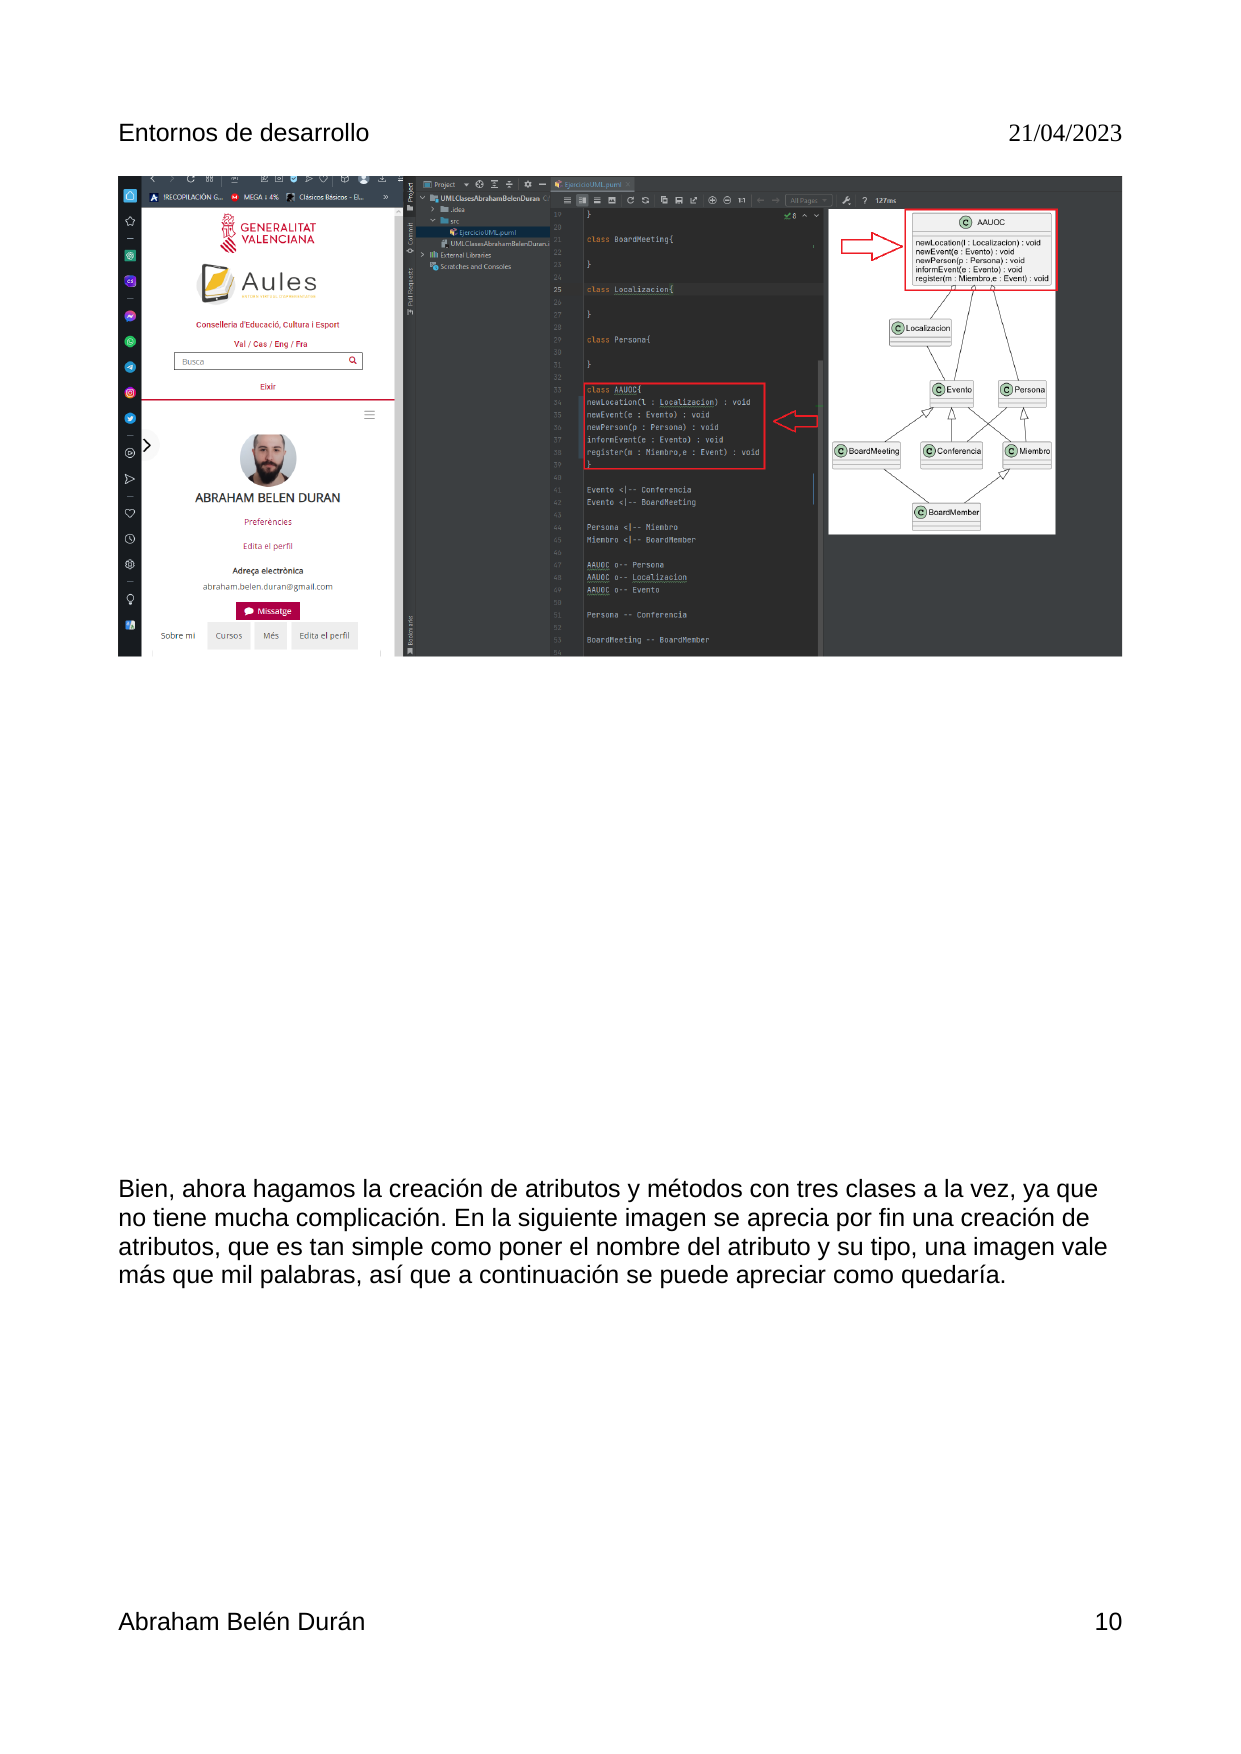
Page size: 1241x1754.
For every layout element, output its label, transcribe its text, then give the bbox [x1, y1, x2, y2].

picture [118, 176, 1123, 657]
text Bien, ahora hagamos la creación de atributos y métodos con tres clases a la vez, ya que no tiene mucha complicación. En la siguiente imagen se aprecia por fin una creación de atributos, que es tan simple como poner el nombre del atributo y su tipo, una imagen vale más que mil palabras, así que a continuación se puede apreciar como quedaría. [118, 1174, 1122, 1289]
